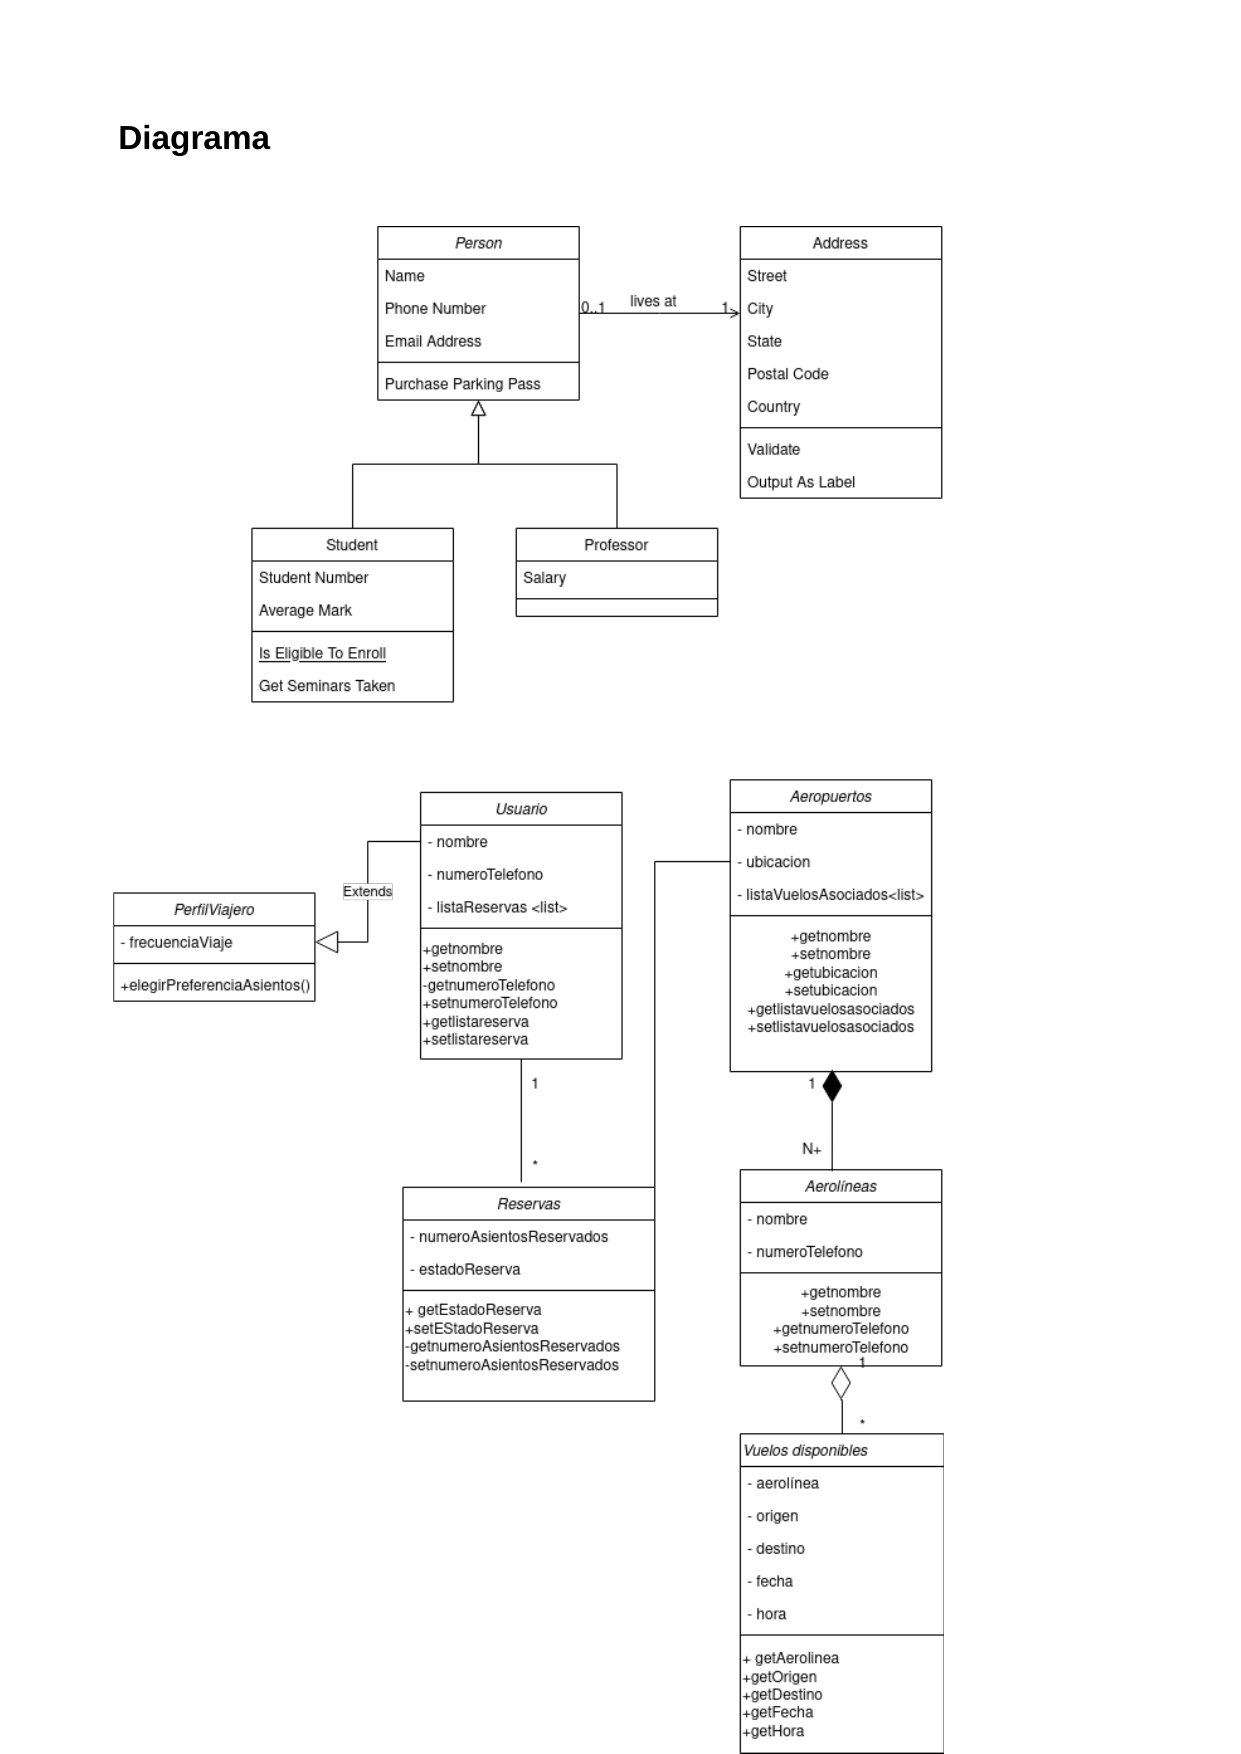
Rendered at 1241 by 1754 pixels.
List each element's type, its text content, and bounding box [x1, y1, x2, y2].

picture [113, 226, 944, 1754]
subtitle Diagrama [118, 118, 1122, 157]
